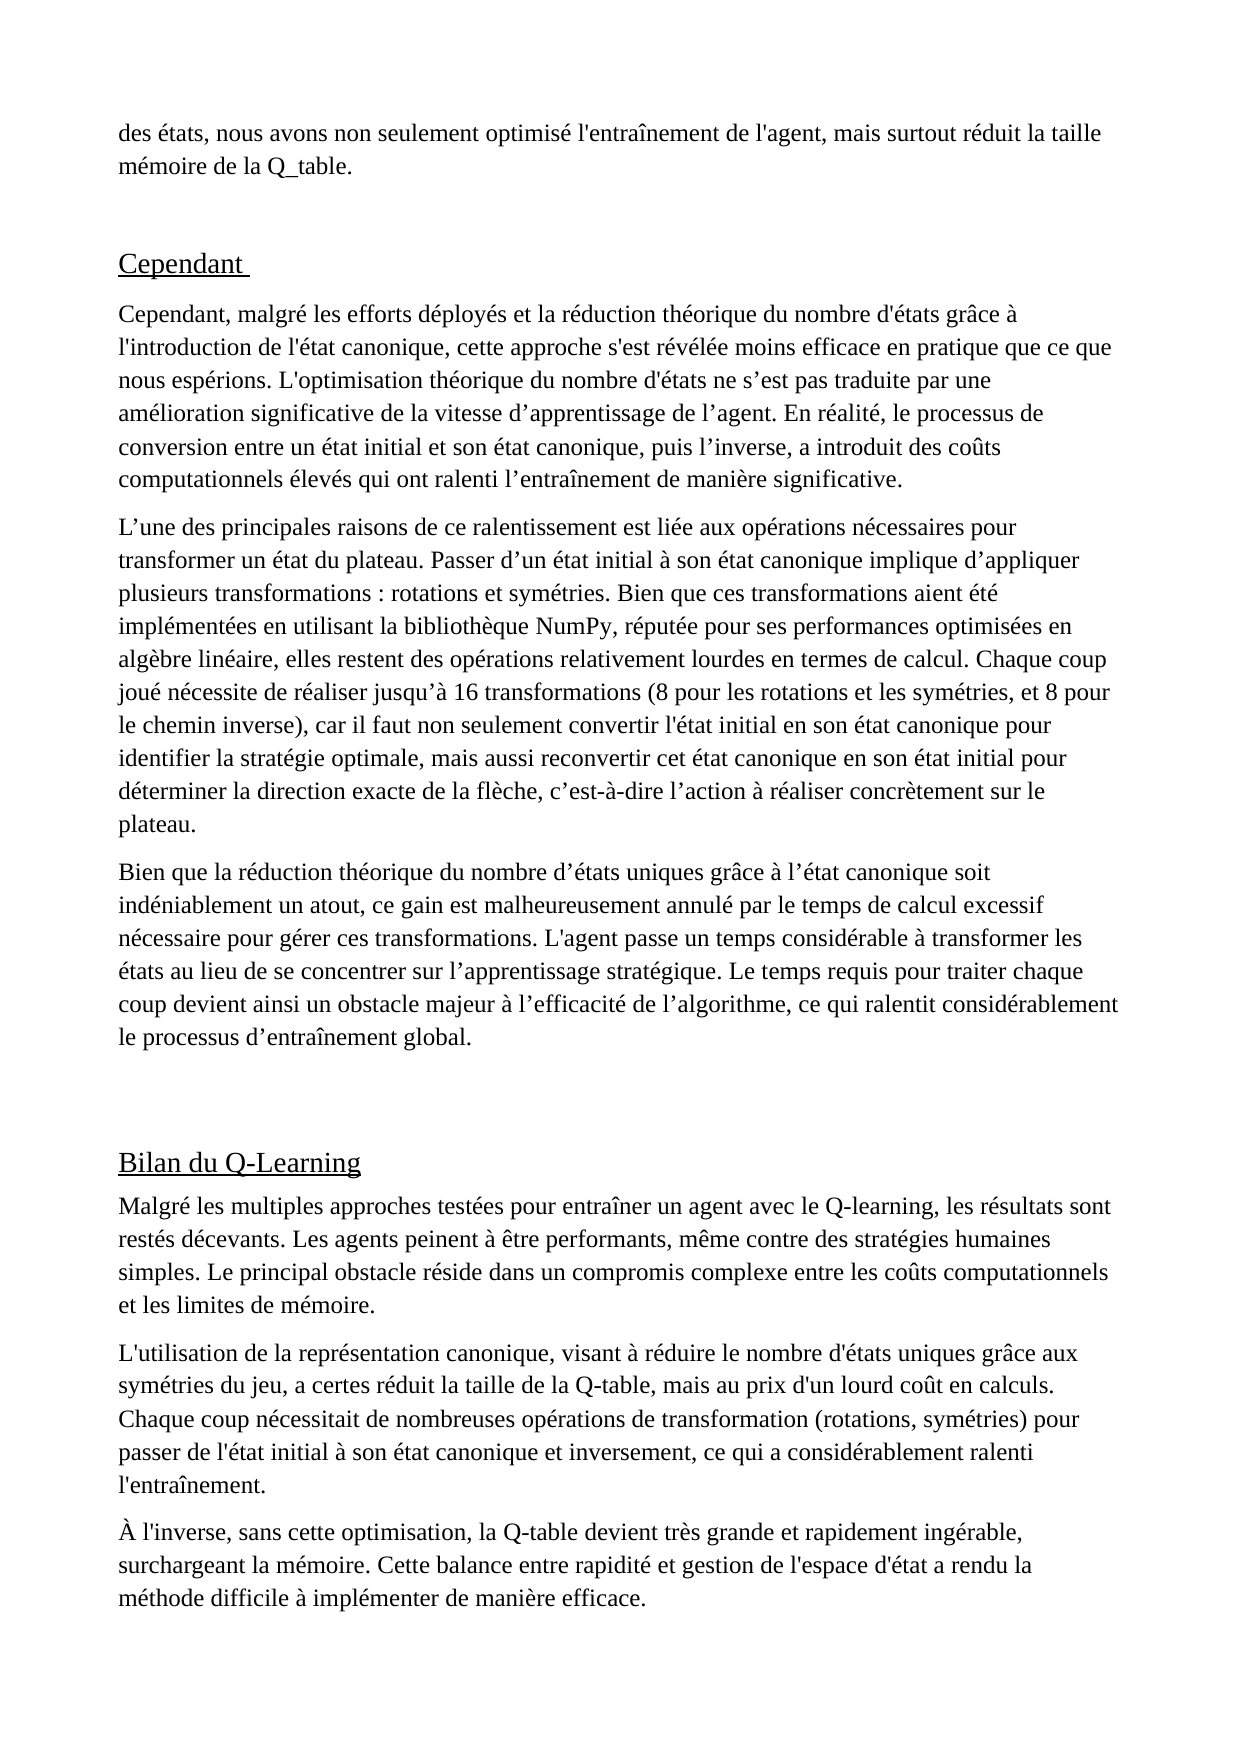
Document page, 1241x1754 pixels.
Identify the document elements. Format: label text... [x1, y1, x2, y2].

text des états, nous avons non seulement optimisé l'entraînement de l'agent, mais surtout réduit la taille mémoire de la Q_table. [118, 118, 1122, 180]
text Malgré les multiples approches testées pour entraîner un agent avec le Q-learning, les résultats sont restés décevants. Les agents peinent à être performants, même contre des stratégies humaines simples. Le principal obstacle réside dans un compromis complexe entre les coûts computationnels et les limites de mémoire. [118, 1191, 1122, 1319]
text Cependant [118, 246, 1122, 280]
text L'utilisation de la représentation canonique, visant à réduire le nombre d'états uniques grâce aux symétries du jeu, a certes réduit la taille de la Q-table, mais au prix d'un lourd coût en calculs. Chaque coup nécessitait de nombreuses opérations de transformation (rotations, symétries) pour passer de l'état initial à son état canonique et inversement, ce qui a considérablement ralenti l'entraînement. [118, 1338, 1122, 1498]
subtitle Bilan du Q-Learning [118, 1145, 1122, 1178]
text À l'inverse, sans cette optimisation, la Q-table devient très grande et rapidement ingérable, surchargeant la mémoire. Cette balance entre rapidité et gestion de l'espace d'état a rendu la méthode difficile à implémenter de manière efficace. [118, 1517, 1122, 1612]
text Cependant, malgré les efforts déployés et la réduction théorique du nombre d'états grâce à l'introduction de l'état canonique, cette approche s'est révélée moins efficace en pratique que ce que nous espérions. L'optimisation théorique du nombre d'états ne s’est pas traduite par une amélioration significative de la vitesse d’apprentissage de l’agent. En réalité, le processus de conversion entre un état initial et son état canonique, puis l’inverse, a introduit des coûts computationnels élevés qui ont ralenti l’entraînement de manière significative. [118, 299, 1122, 493]
text L’une des principales raisons de ce ralentissement est liée aux opérations nécessaires pour transformer un état du plateau. Passer d’un état initial à son état canonique implique d’appliquer plusieurs transformations : rotations et symétries. Bien que ces transformations aient été implémentées en utilisant la bibliothèque NumPy, réputée pour ses performances optimisées en algèbre linéaire, elles restent des opérations relativement lourdes en termes de calcul. Chaque coup joué nécessite de réaliser jusqu’à 16 transformations (8 pour les rotations et les symétries, et 8 pour le chemin inverse), car il faut non seulement convertir l'état initial en son état canonique pour identifier la stratégie optimale, mais aussi reconvertir cet état canonique en son état initial pour déterminer la direction exacte de la flèche, c’est-à-dire l’action à réaliser concrètement sur le plateau. [118, 512, 1122, 838]
text Bien que la réduction théorique du nombre d’états uniques grâce à l’état canonique soit indéniablement un atout, ce gain est malheureusement annulé par le temps de calcul excessif nécessaire pour gérer ces transformations. L'agent passe un temps considérable à transformer les états au lieu de se concentrer sur l’apprentissage stratégique. Le temps requis pour traiter chaque coup devient ainsi un obstacle majeur à l’efficacité de l’algorithme, ce qui ralentit considérablement le processus d’entraînement global. [118, 857, 1122, 1051]
